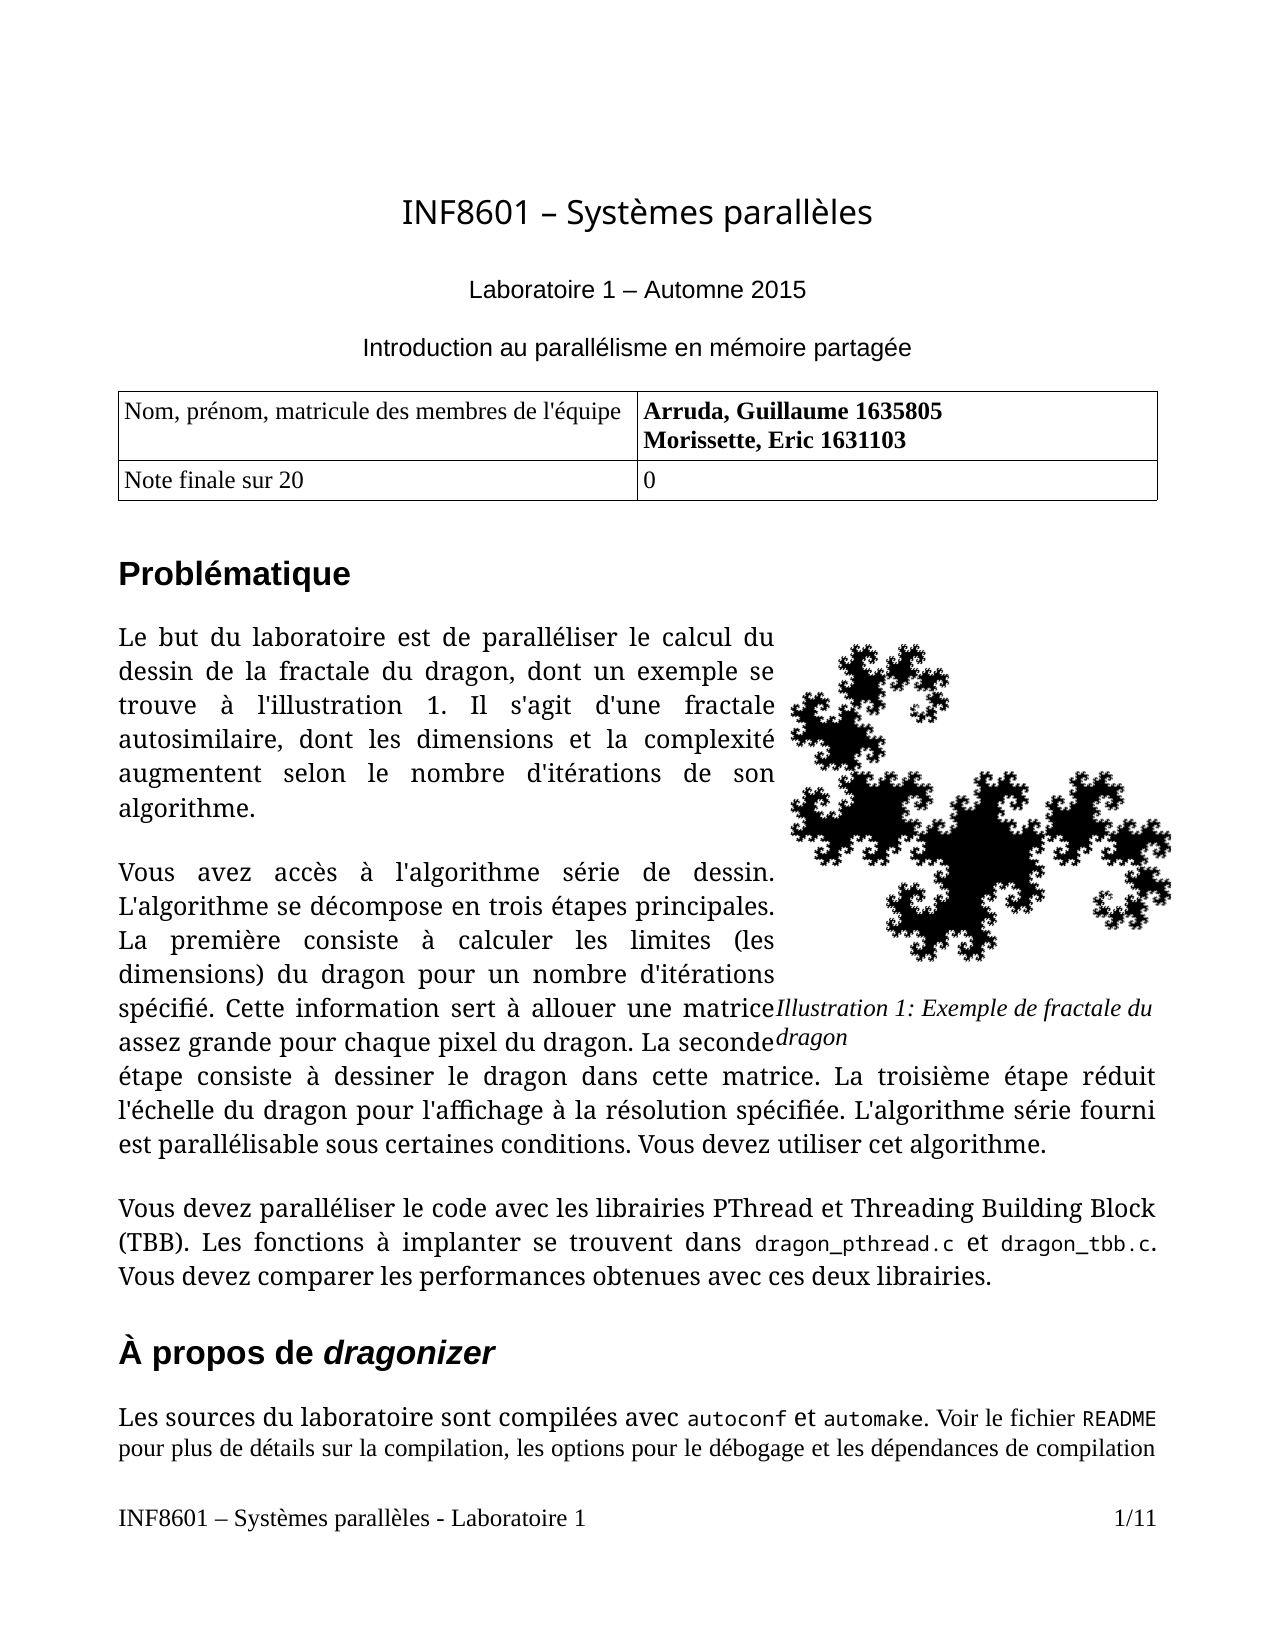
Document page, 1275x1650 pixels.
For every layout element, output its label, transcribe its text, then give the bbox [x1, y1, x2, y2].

table_cell Note finale sur 20 [119, 461, 637, 500]
text Laboratoire 1 – Automne 2015 [118, 276, 1157, 304]
table_header Nom, prénom, matricule des membres de l'équipe [119, 392, 637, 459]
text Les sources du laboratoire sont compilées avec autoconf et automake. Voir le fichier README pour plus de détails sur la compilation, les options pour le débogage et les dépendances de compilation [118, 1399, 1157, 1462]
table_cell 0 [638, 461, 1157, 500]
picture [790, 612, 1172, 993]
text Introduction au parallélisme en mémoire partagée [118, 333, 1157, 362]
text INF8601 – Systèmes parallèles [118, 189, 1157, 234]
subtitle À propos de dragonizer [118, 1333, 1157, 1372]
table_header Arruda, Guillaume 1635805 Morissette, Eric 1631103 [638, 392, 1157, 459]
text Vous devez paralléliser le code avec les librairies PThread et Threading Building Block (TBB). Les fonctions à implanter se trouvent dans dragon_pthread.c et dragon_tbb.c. Vous devez comparer les performances obtenues avec ces deux librairies. [118, 1191, 1157, 1293]
subtitle Problématique [118, 554, 1157, 592]
text Le but du laboratoire est de paralléliser le calcul du dessin de la fractale du dragon, dont un exemple se trouve à l'illustration 1. Il s'agit d'une fractale autosimilaire, dont les dimensions et la complexité augmentent selon le nombre d'itérations de son algorithme. [118, 620, 776, 824]
text Vous avez accès à l'algorithme série de dessin. L'algorithme se décompose en trois étapes principales. La première consiste à calculer les limites (les dimensions) du dragon pour un nombre d'itérations spécifié. Cette information sert à allouer une matrice assez grande pour chaque pixel du dragon. La seconde étape consiste à dessiner le dragon dans cette matrice. La troisième étape réduit l'échelle du dragon pour l'affichage à la résolution spécifiée. L'algorithme série fourni est parallélisable sous certaines conditions. Vous devez utiliser cet algorithme. [118, 854, 1157, 1161]
text Illustration 1: Exemple de fractale du dragon [776, 612, 1156, 1050]
